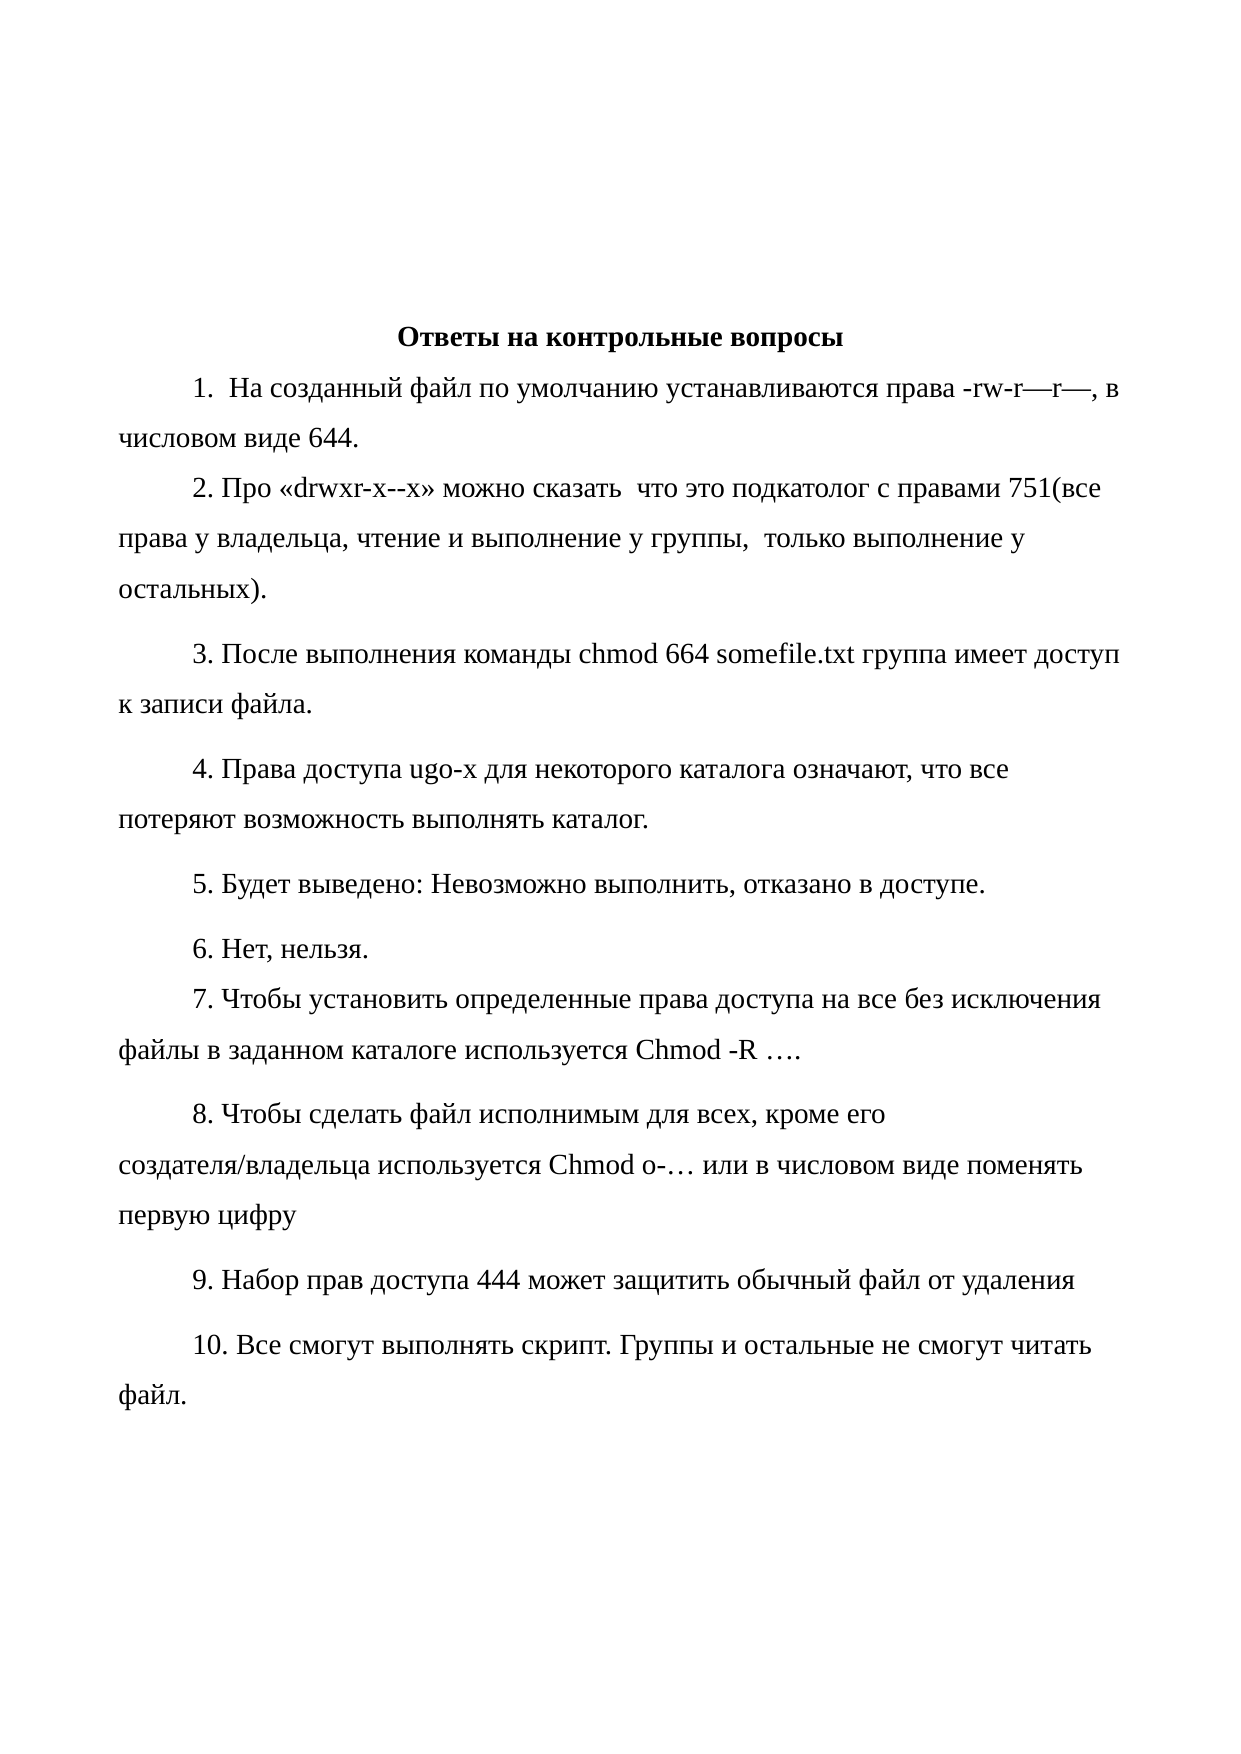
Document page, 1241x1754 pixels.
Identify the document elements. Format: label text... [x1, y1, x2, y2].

text 3. После выполнения команды chmod 664 somefile.txt группа имеет доступ к записи файла. [118, 636, 1122, 720]
text 2. Про «drwxr-x--x» можно сказать что это подкатолог с правами 751(все права у владельца, чтение и выполнение у группы, только выполнение у остальных). [118, 470, 1122, 604]
text 10. Все смогут выполнять скрипт. Группы и остальные не смогут читать файл. [118, 1327, 1122, 1411]
text 1. На созданный файл по умолчанию устанавливаются права -rw-r—r—, в числовом виде 644. [118, 370, 1122, 453]
text 6. Нет, нельзя. [118, 931, 1122, 965]
text 4. Права доступа ugo-x для некоторого каталога означают, что все потеряют возможность выполнять каталог. [118, 751, 1122, 835]
text Ответы на контрольные вопросы [118, 319, 1122, 353]
text 7. Чтобы установить определенные права доступа на все без исключения файлы в заданном каталоге используется Chmod -R …. [118, 981, 1122, 1065]
text 5. Будет выведено: Невозможно выполнить, отказано в доступе. [118, 866, 1122, 900]
text 8. Чтобы сделать файл исполнимым для всех, кроме его создателя/владельца используется Chmod o-… или в числовом виде поменять первую цифру [118, 1097, 1122, 1231]
text 9. Набор прав доступа 444 может защитить обычный файл от удаления [118, 1262, 1122, 1296]
